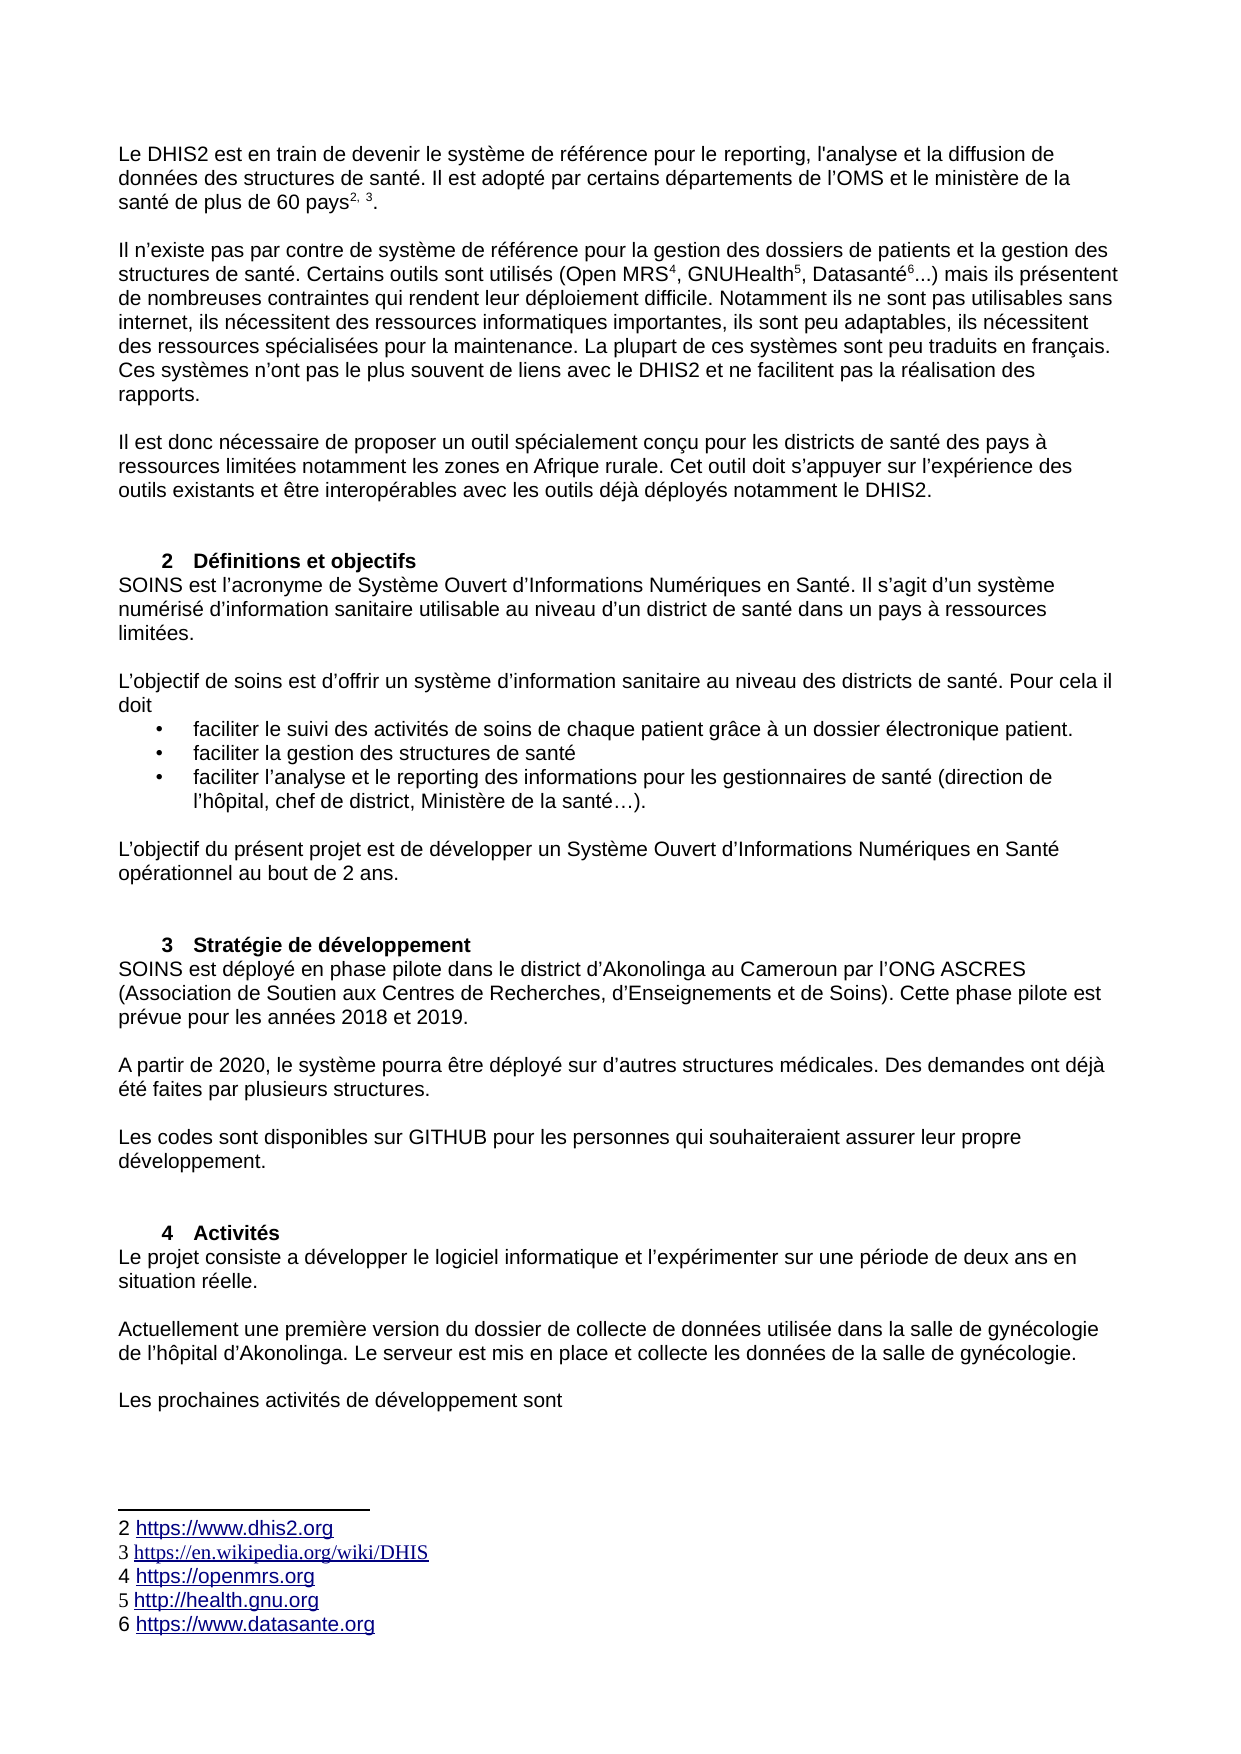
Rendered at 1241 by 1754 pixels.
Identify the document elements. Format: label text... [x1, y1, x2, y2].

text L’objectif du présent projet est de développer un Système Ouvert d’Informations Numériques en Santé opérationnel au bout de 2 ans. [118, 837, 1122, 885]
list faciliter le suivi des activités de soins de chaque patient grâce à un dossier électronique patient. [156, 717, 1122, 741]
text https://www.datasante.org [118, 1612, 1122, 1636]
text A partir de 2020, le système pourra être déployé sur d’autres structures médicales. Des demandes ont déjà été faites par plusieurs structures. [118, 1053, 1122, 1101]
list Activités [156, 1221, 1122, 1244]
text Actuellement une première version du dossier de collecte de données utilisée dans la salle de gynécologie de l’hôpital d’Akonolinga. Le serveur est mis en place et collecte les données de la salle de gynécologie. [118, 1316, 1122, 1364]
text https://en.wikipedia.org/wiki/DHIS [118, 1540, 1122, 1564]
text SOINS est déployé en phase pilote dans le district d’Akonolinga au Cameroun par l’ONG ASCRES (Association de Soutien aux Centres de Recherches, d’Enseignements et de Soins). Cette phase pilote est prévue pour les années 2018 et 2019. [118, 957, 1122, 1029]
text Les codes sont disponibles sur GITHUB pour les personnes qui souhaiteraient assurer leur propre développement. [118, 1125, 1122, 1173]
text L’objectif de soins est d’offrir un système d’information sanitaire au niveau des districts de santé. Pour cela il doit [118, 669, 1122, 717]
list faciliter la gestion des structures de santé [156, 741, 1122, 765]
list faciliter l’analyse et le reporting des informations pour les gestionnaires de santé (direction de l’hôpital, chef de district, Ministère de la santé…). [156, 765, 1122, 813]
text Il n’existe pas par contre de système de référence pour la gestion des dossiers de patients et la gestion des structures de santé. Certains outils sont utilisés (Open MRS, GNUHealth, Datasanté...) mais ils présentent de nombreuses contraintes qui rendent leur déploiement difficile. Notamment ils ne sont pas utilisables sans internet, ils nécessitent des ressources informatiques importantes, ils sont peu adaptables, ils nécessitent des ressources spécialisées pour la maintenance. La plupart de ces systèmes sont peu traduits en français. Ces systèmes n’ont pas le plus souvent de liens avec le DHIS2 et ne facilitent pas la réalisation des rapports. [118, 238, 1122, 406]
text https://openmrs.org [118, 1564, 1122, 1588]
text Il est donc nécessaire de proposer un outil spécialement conçu pour les districts de santé des pays à ressources limitées notamment les zones en Afrique rurale. Cet outil doit s’appuyer sur l’expérience des outils existants et être interopérables avec les outils déjà déployés notamment le DHIS2. [118, 429, 1122, 501]
list Définitions et objectifs [156, 549, 1122, 573]
text Le DHIS2 est en train de devenir le système de référence pour le reporting, l'analyse et la diffusion de données des structures de santé. Il est adopté par certains départements de l’OMS et le ministère de la santé de plus de 60 pays, . [118, 142, 1122, 214]
text SOINS est l’acronyme de Système Ouvert d’Informations Numériques en Santé. Il s’agit d’un système numérisé d’information sanitaire utilisable au niveau d’un district de santé dans un pays à ressources limitées. [118, 573, 1122, 645]
text Le projet consiste a développer le logiciel informatique et l’expérimenter sur une période de deux ans en situation réelle. [118, 1244, 1122, 1292]
list Stratégie de développement [156, 933, 1122, 957]
text http://health.gnu.org [118, 1588, 1122, 1612]
text Les prochaines activités de développement sont [118, 1388, 1122, 1412]
text https://www.dhis2.org [118, 1516, 1122, 1540]
